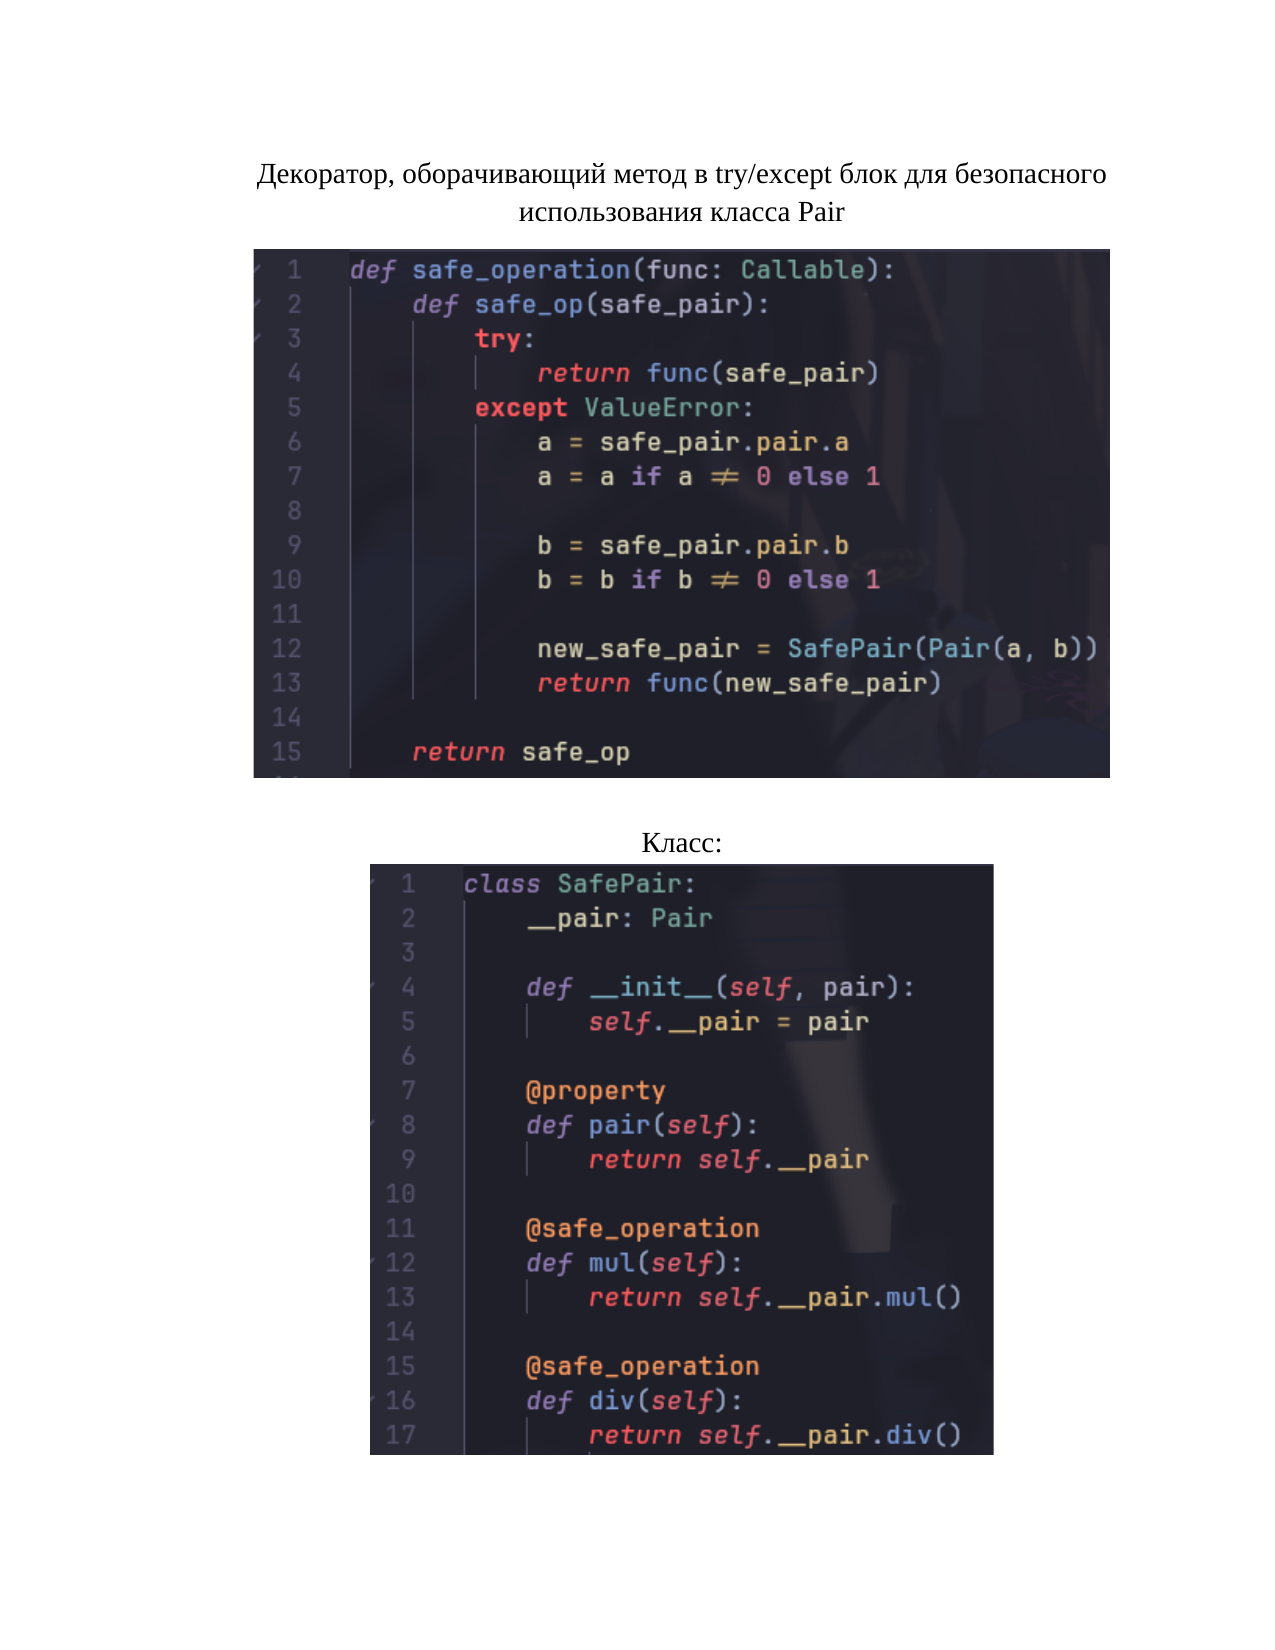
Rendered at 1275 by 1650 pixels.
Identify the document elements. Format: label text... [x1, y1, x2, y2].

text Декоратор, оборачивающий метод в try/except блок для безопасного использования класса Pair [177, 156, 1186, 228]
picture [253, 249, 1110, 778]
text Класс: [177, 826, 1186, 859]
picture [370, 864, 994, 1455]
